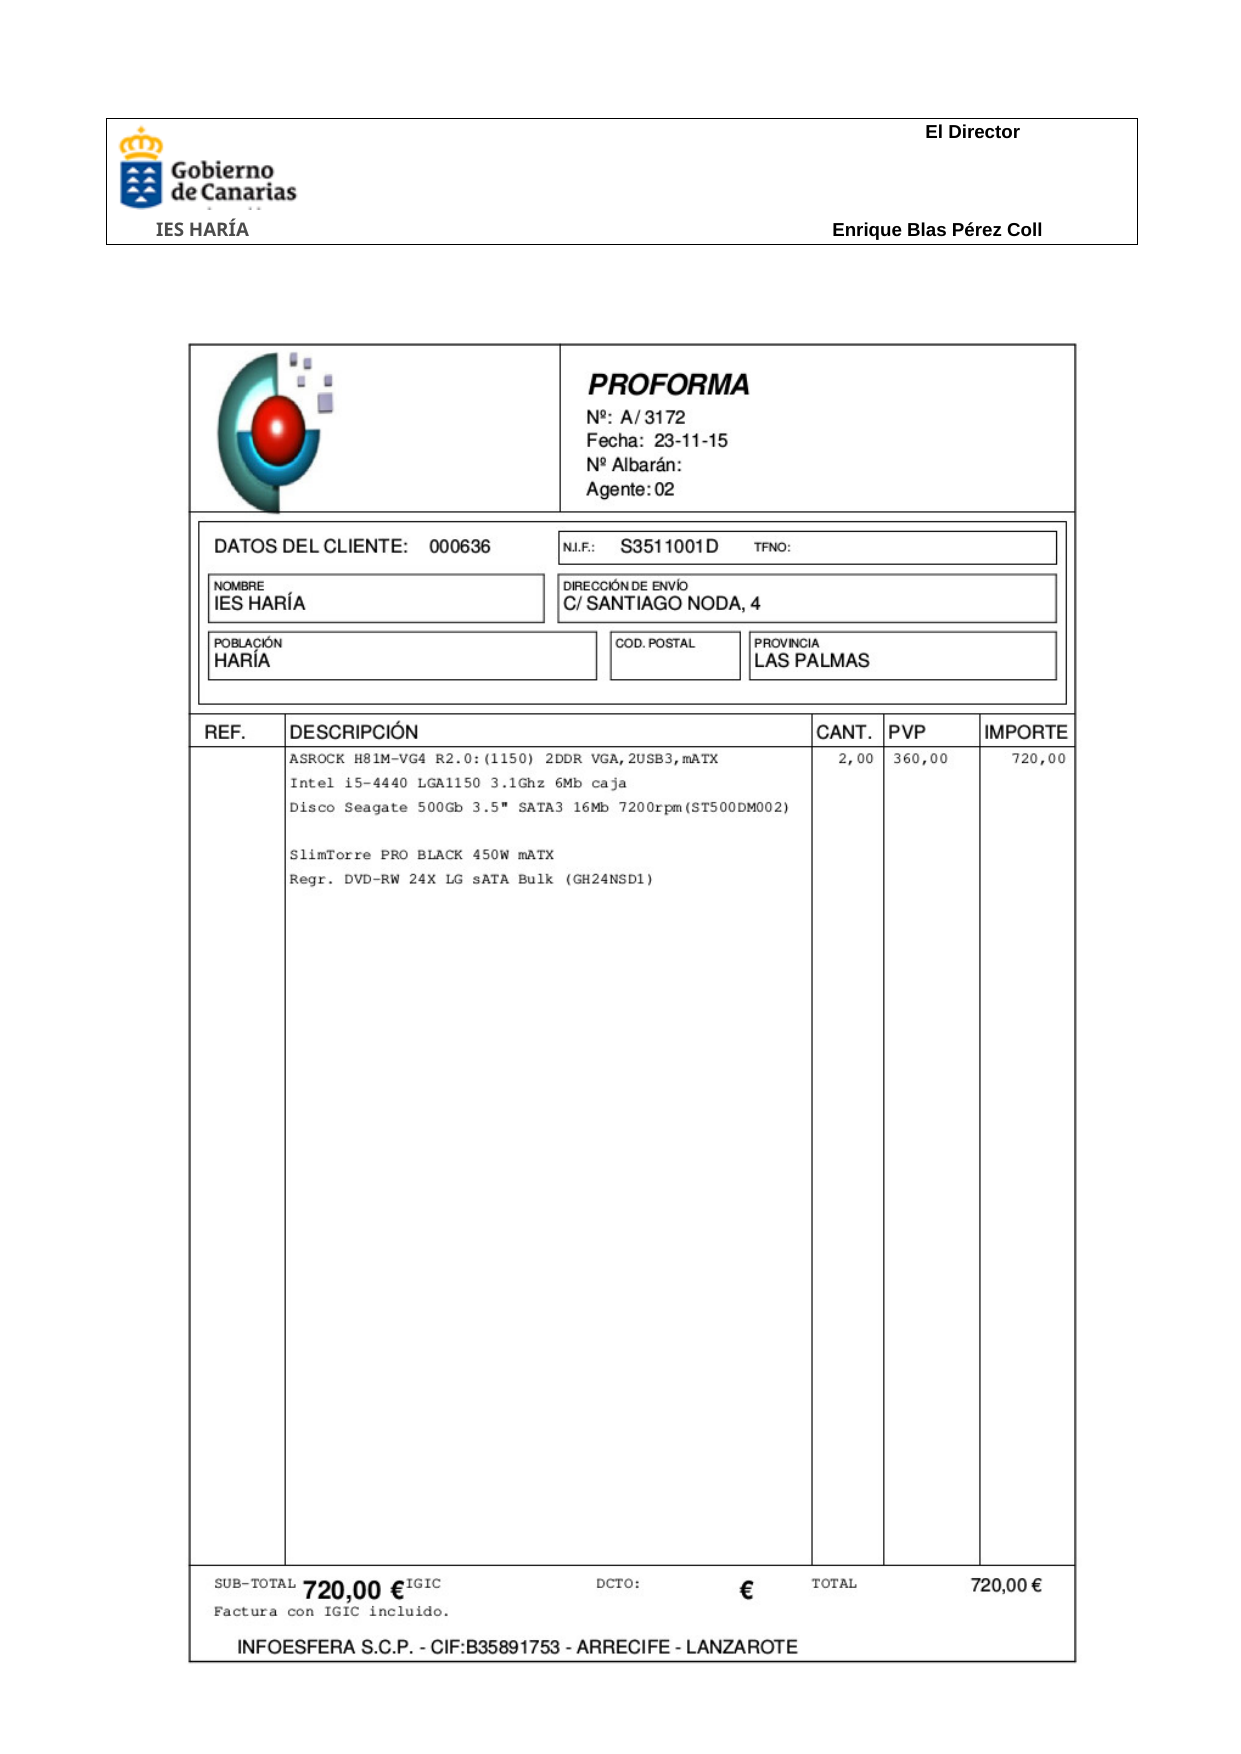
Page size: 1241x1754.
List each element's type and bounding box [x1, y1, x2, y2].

picture [115, 123, 300, 210]
picture [118, 273, 1123, 1695]
